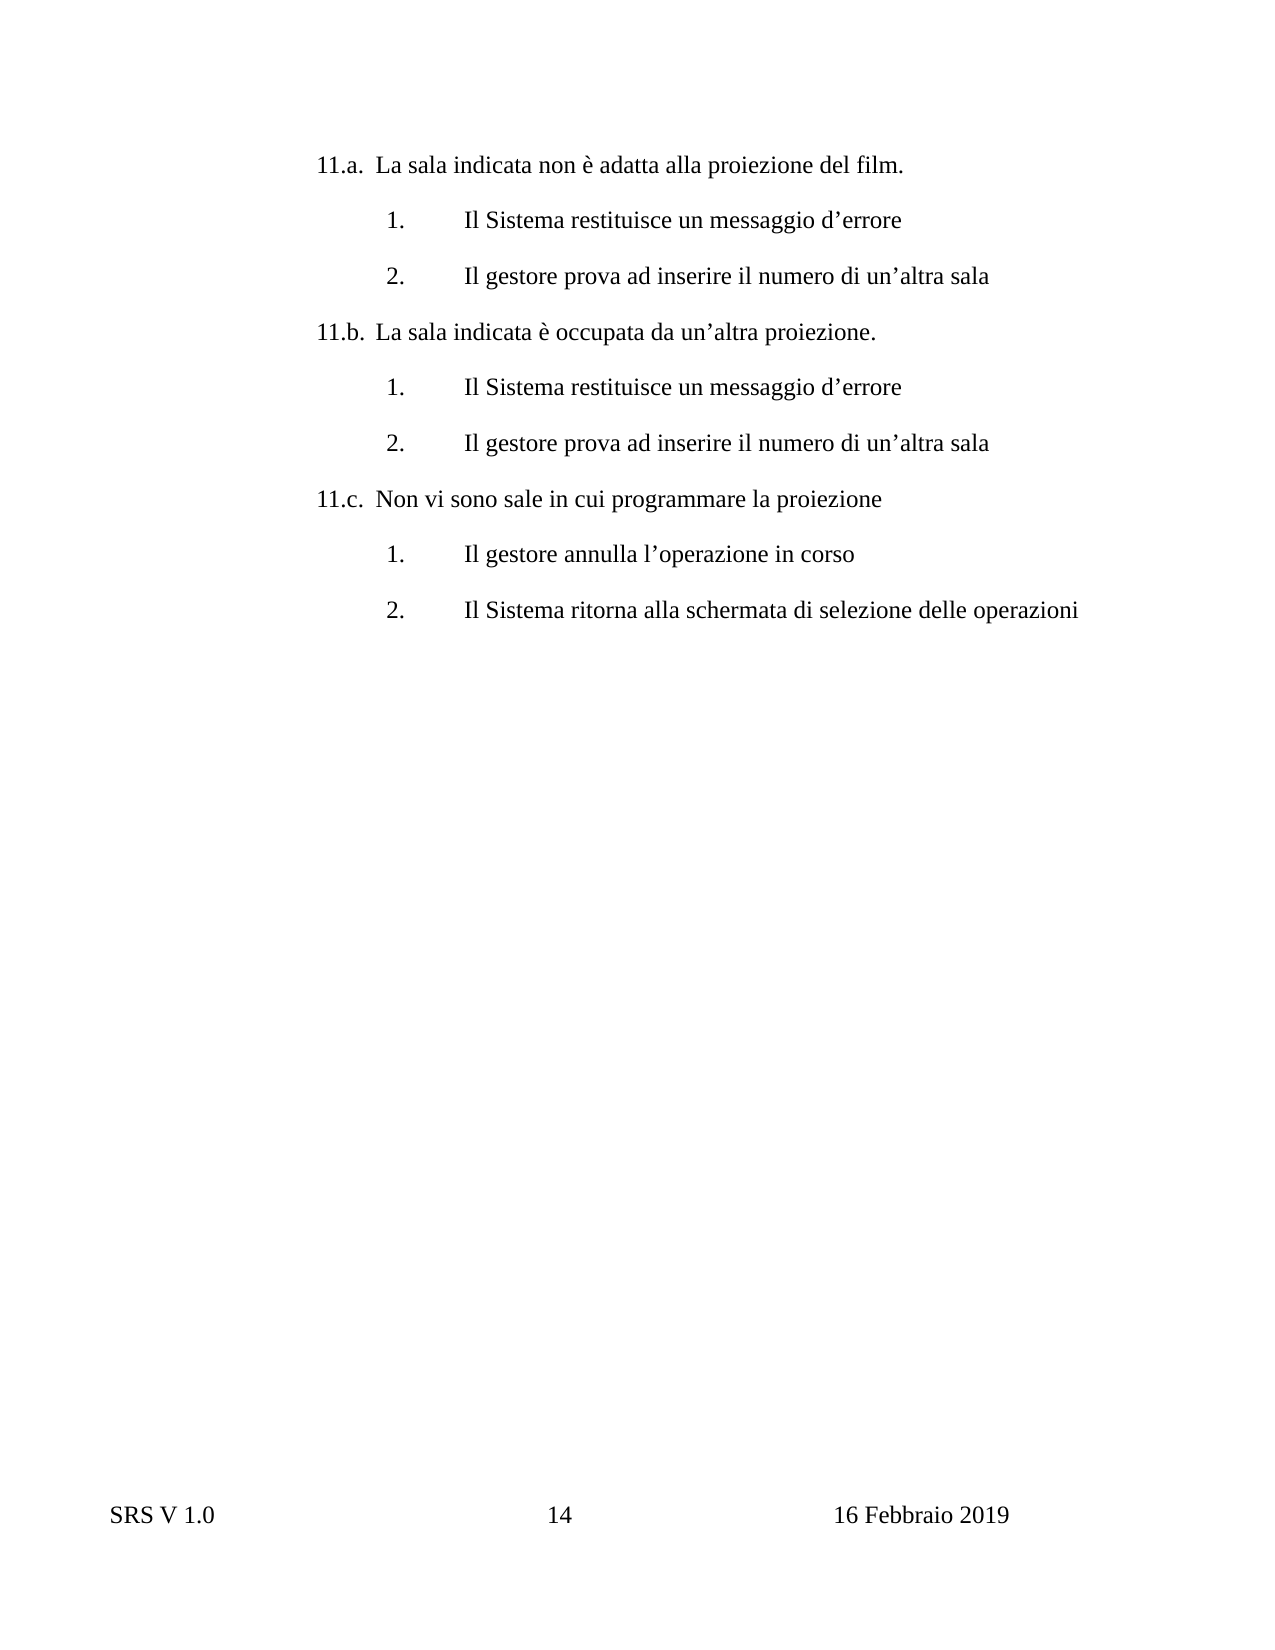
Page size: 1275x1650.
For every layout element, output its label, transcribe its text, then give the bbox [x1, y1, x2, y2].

list Non vi sono sale in cui programmare la proiezione [316, 484, 1162, 512]
list Il gestore annulla l’operazione in corso [405, 539, 1162, 568]
list La sala indicata non è adatta alla proiezione del film. [316, 150, 1162, 179]
list Il Sistema restituisce un messaggio d’errore [405, 206, 1162, 234]
list Il gestore prova ad inserire il numero di un’altra sala [405, 428, 1162, 457]
list La sala indicata è occupata da un’altra proiezione. [316, 317, 1162, 346]
list Il gestore prova ad inserire il numero di un’altra sala [405, 261, 1162, 290]
list Il Sistema restituisce un messaggio d’errore [405, 372, 1162, 401]
list Il Sistema ritorna alla schermata di selezione delle operazioni [405, 595, 1162, 624]
